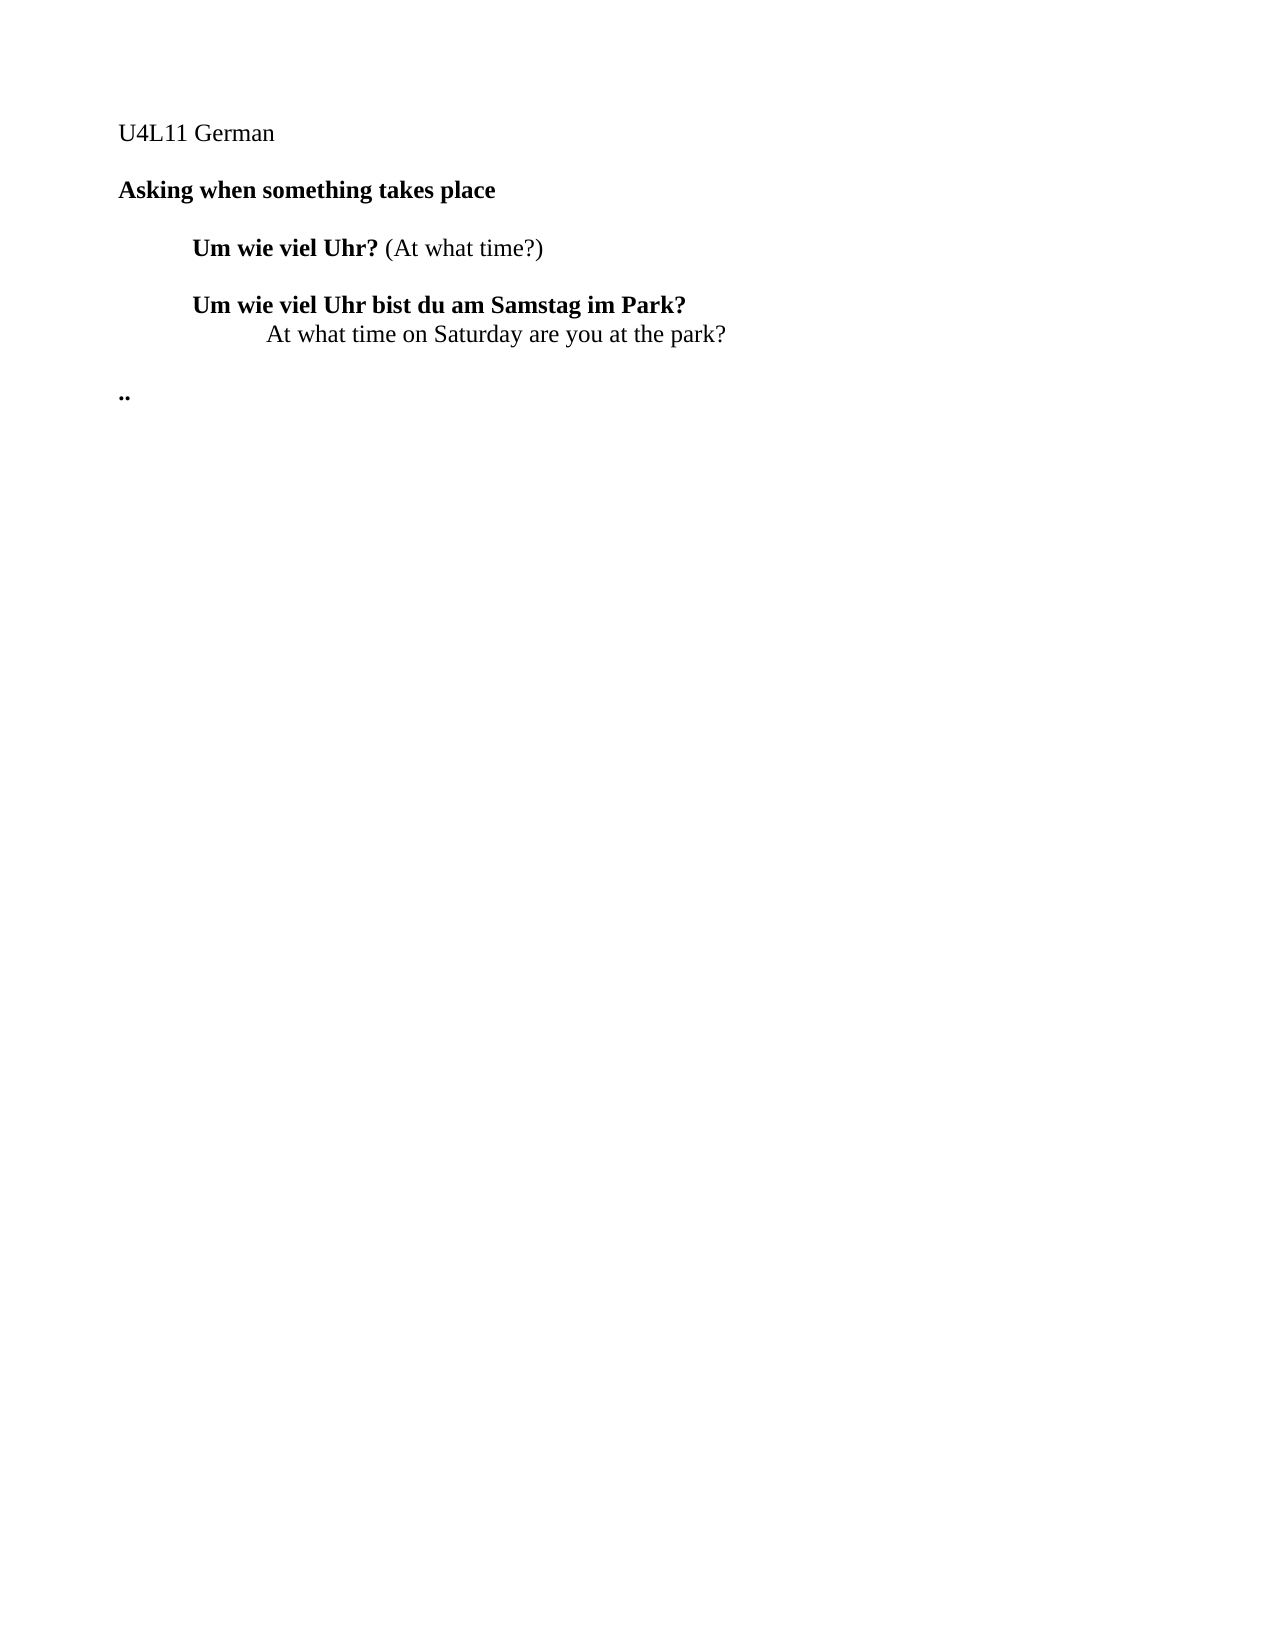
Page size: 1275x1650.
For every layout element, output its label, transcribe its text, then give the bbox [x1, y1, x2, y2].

text At what time on Saturday are you at the park? [118, 319, 1157, 348]
text Um wie viel Uhr bist du am Samstag im Park? [118, 291, 1157, 319]
text U4L11 German [118, 118, 1157, 147]
text Um wie viel Uhr? (At what time?) [118, 233, 1157, 262]
text Asking when something takes place [118, 176, 1157, 204]
text .. [118, 377, 1157, 406]
